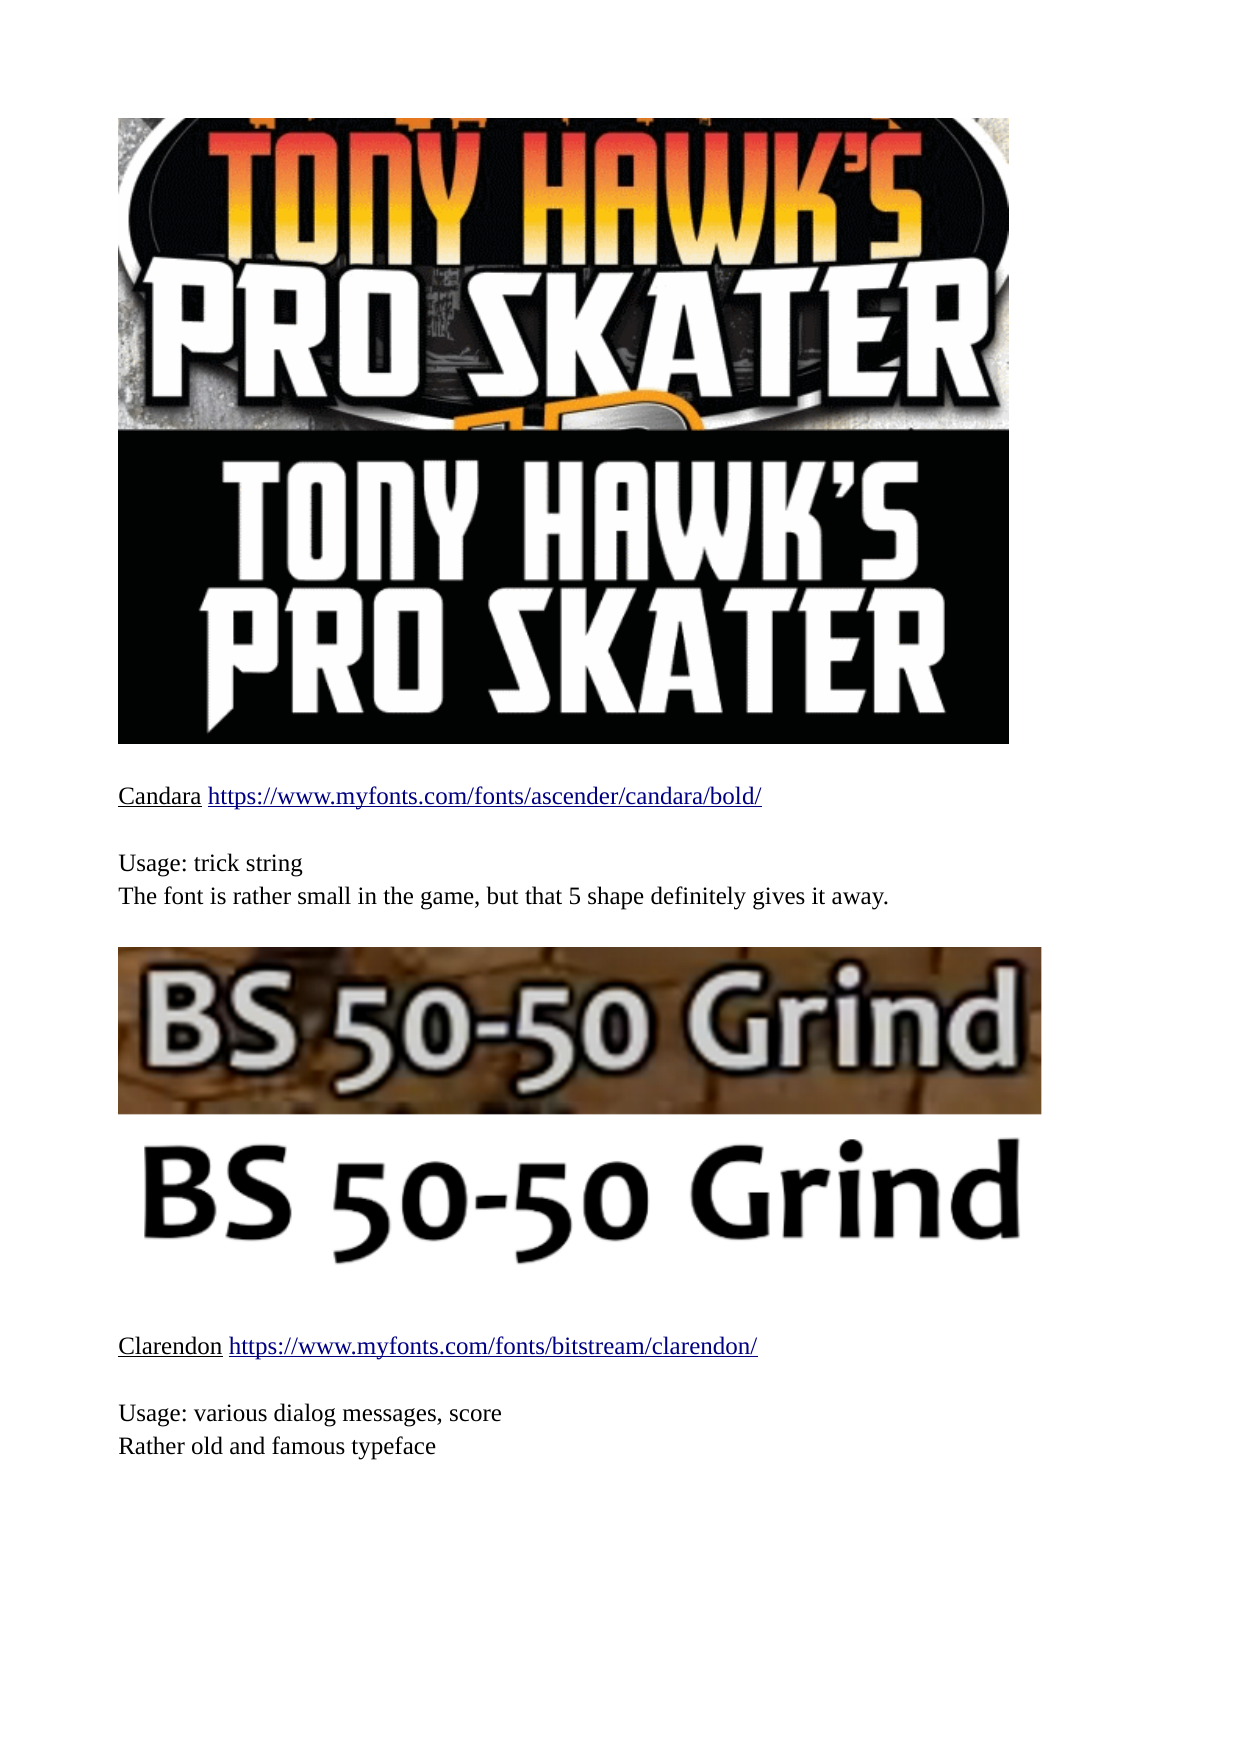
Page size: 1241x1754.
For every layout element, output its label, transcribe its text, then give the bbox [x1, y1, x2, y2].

picture [118, 118, 1009, 744]
picture [118, 947, 1042, 1293]
text Candara https://www.myfonts.com/fonts/ascender/candara/bold/ Usage: trick string The font is rather small in the game, but that 5 shape definitely gives it away. Clarendon https://www.myfonts.com/fonts/bitstream/clarendon/ Usage: various dialog messages, score Rather old and famous typeface [118, 118, 1122, 1493]
